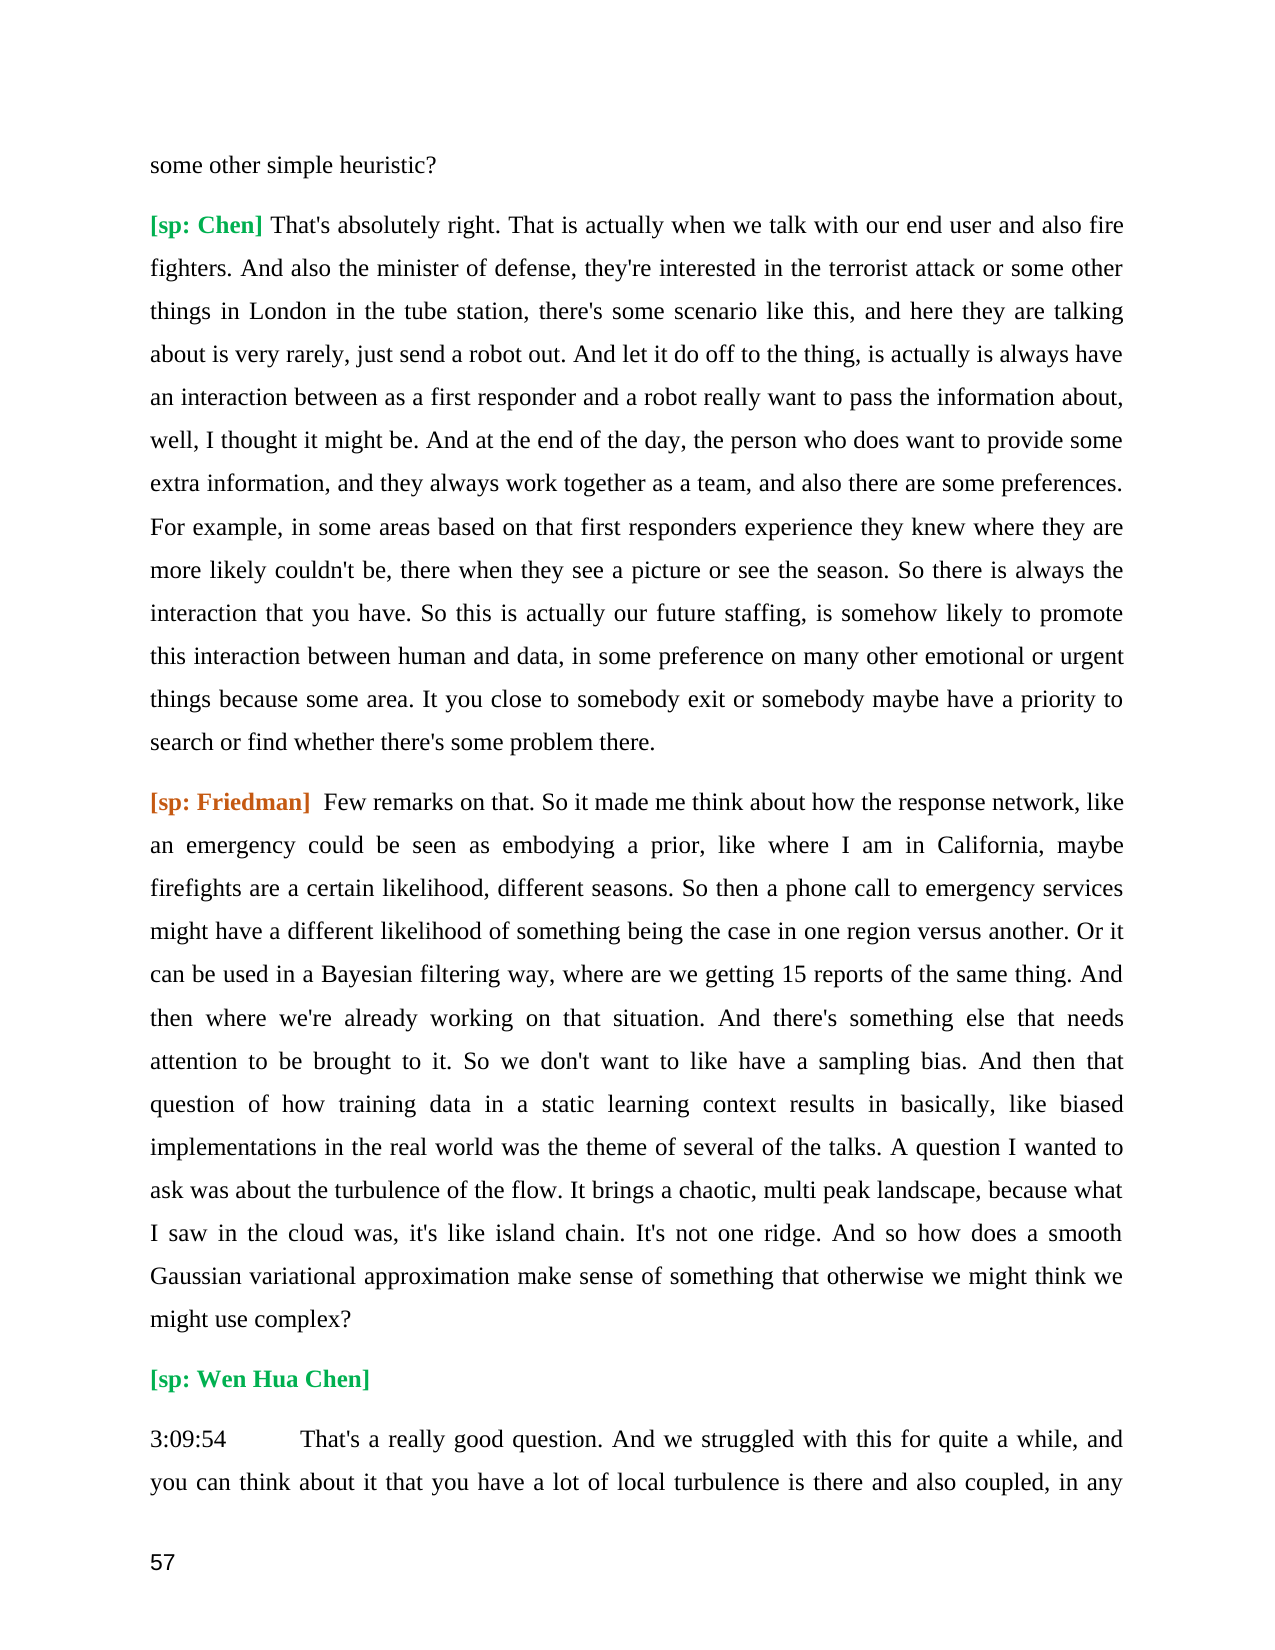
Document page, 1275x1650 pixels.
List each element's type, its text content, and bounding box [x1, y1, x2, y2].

text [sp: Friedman] Few remarks on that. So it made me think about how the response network, like an emergency could be seen as embodying a prior, like where I am in California, maybe firefights are a certain likelihood, different seasons. So then a phone call to emergency services might have a different likelihood of something being the case in one region versus another. Or it can be used in a Bayesian filtering way, where are we getting 15 reports of the same thing. And then where we're already working on that situation. And there's something else that needs attention to be brought to it. So we don't want to like have a sampling bias. And then that question of how training data in a static learning context results in basically, like biased implementations in the real world was the theme of several of the talks. A question I wanted to ask was about the turbulence of the flow. It brings a chaotic, multi peak landscape, because what I saw in the cloud was, it's like island chain. It's not one ridge. And so how does a smooth Gaussian variational approximation make sense of something that otherwise we might think we might use complex? [150, 787, 1125, 1333]
text 3:09:54 That's a really good question. And we struggled with this for quite a while, and you can think about it that you have a lot of local turbulence is there and also coupled, in any [150, 1424, 1125, 1496]
text [sp: Chen] That's absolutely right. That is actually when we talk with our end user and also fire fighters. And also the minister of defense, they're interested in the terrorist attack or some other things in London in the tube station, there's some scenario like this, and here they are talking about is very rarely, just send a robot out. And let it do off to the thing, is actually is always have an interaction between as a first responder and a robot really want to pass the information about, well, I thought it might be. And at the end of the day, the person who does want to provide some extra information, and they always work together as a team, and also there are some preferences. For example, in some areas based on that first responders experience they knew where they are more likely couldn't be, there when they see a picture or see the season. So there is always the interaction that you have. So this is actually our future staffing, is somehow likely to promote this interaction between human and data, in some preference on many other emotional or urgent things because some area. It you close to somebody exit or somebody maybe have a priority to search or find whether there's some problem there. [150, 210, 1125, 756]
text [sp: Wen Hua Chen] [150, 1364, 1125, 1393]
text some other simple heuristic? [150, 150, 1125, 179]
